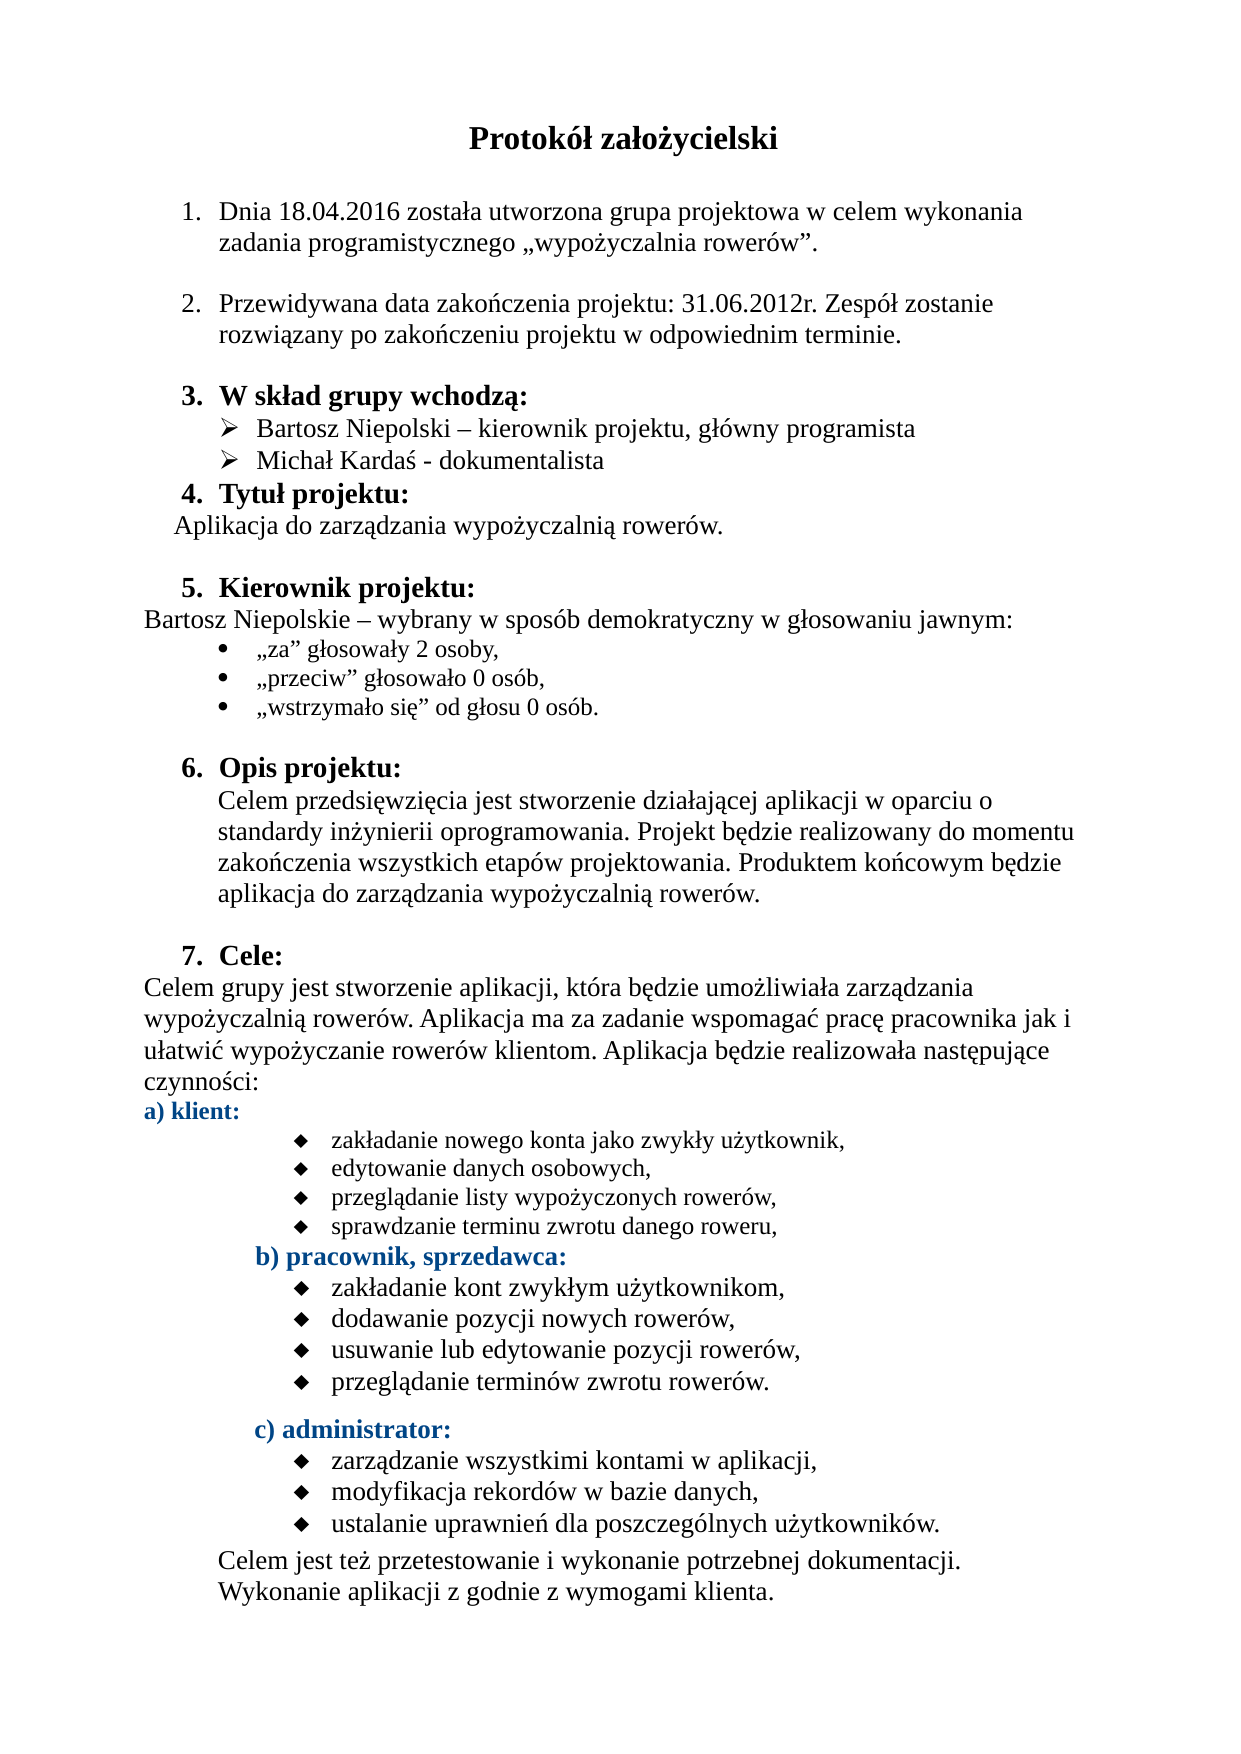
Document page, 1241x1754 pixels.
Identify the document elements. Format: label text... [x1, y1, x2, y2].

text a) klient: [144, 1096, 1103, 1125]
text Aplikacja do zarządzania wypożyczalnią rowerów. [173, 509, 1103, 540]
list ustalanie uprawnień dla poszczególnych użytkowników. [294, 1507, 1103, 1538]
text b) pracownik, sprzedawca: [144, 1240, 1103, 1271]
text Celem jest też przetestowanie i wykonanie potrzebnej dokumentacji. Wykonanie aplikacji z godnie z wymogami klienta. [144, 1544, 1103, 1606]
list Cele: [181, 938, 1103, 971]
text Bartosz Niepolskie – wybrany w sposób demokratyczny w głosowaniu jawnym: [144, 603, 1103, 634]
text Protokół założycielski [144, 118, 1103, 156]
list zarządzanie wszystkimi kontami w aplikacji, [294, 1444, 1103, 1476]
list Bartosz Niepolski – kierownik projektu, główny programista [219, 412, 1103, 443]
text c) administrator: [144, 1411, 1103, 1444]
list zakładanie nowego konta jako zwykły użytkownik, [294, 1125, 1103, 1153]
list przeglądanie listy wypożyczonych rowerów, [294, 1182, 1103, 1211]
list edytowanie danych osobowych, [294, 1153, 1103, 1182]
list „za” głosowały 2 osoby, [219, 634, 1103, 663]
text Celem grupy jest stworzenie aplikacji, która będzie umożliwiała zarządzania wypożyczalnią rowerów. Aplikacja ma za zadanie wspomagać pracę pracownika jak i ułatwić wypożyczanie rowerów klientom. Aplikacja będzie realizowała następujące czynności: [144, 971, 1103, 1096]
list „wstrzymało się” od głosu 0 osób. [219, 692, 1103, 721]
list zakładanie kont zwykłym użytkownikom, [294, 1271, 1103, 1302]
list modyfikacja rekordów w bazie danych, [294, 1476, 1103, 1507]
list Dnia 18.04.2016 została utworzona grupa projektowa w celem wykonania zadania programistycznego „wypożyczalnia rowerów”. [181, 195, 1103, 257]
text Celem przedsięwzięcia jest stworzenie działającej aplikacji w oparciu o standardy inżynierii oprogramowania. Projekt będzie realizowany do momentu zakończenia wszystkich etapów projektowania. Produktem końcowym będzie aplikacja do zarządzania wypożyczalnią rowerów. [144, 784, 1103, 908]
list W skład grupy wchodzą: [181, 378, 1103, 412]
list dodawanie pozycji nowych rowerów, [294, 1302, 1103, 1333]
list usuwanie lub edytowanie pozycji rowerów, [294, 1333, 1103, 1365]
list Opis projektu: [181, 750, 1103, 784]
list sprawdzanie terminu zwrotu danego roweru, [294, 1211, 1103, 1240]
list Tytuł projektu: [181, 476, 1103, 509]
list przeglądanie terminów zwrotu rowerów. [294, 1365, 1103, 1396]
list Kierownik projektu: [181, 570, 1103, 603]
list Michał Kardaś - dokumentalista [219, 444, 1103, 475]
list „przeciw” głosowało 0 osób, [219, 663, 1103, 692]
list Przewidywana data zakończenia projektu: 31.06.2012r. Zespół zostanie rozwiązany po zakończeniu projektu w odpowiednim terminie. [181, 287, 1103, 349]
